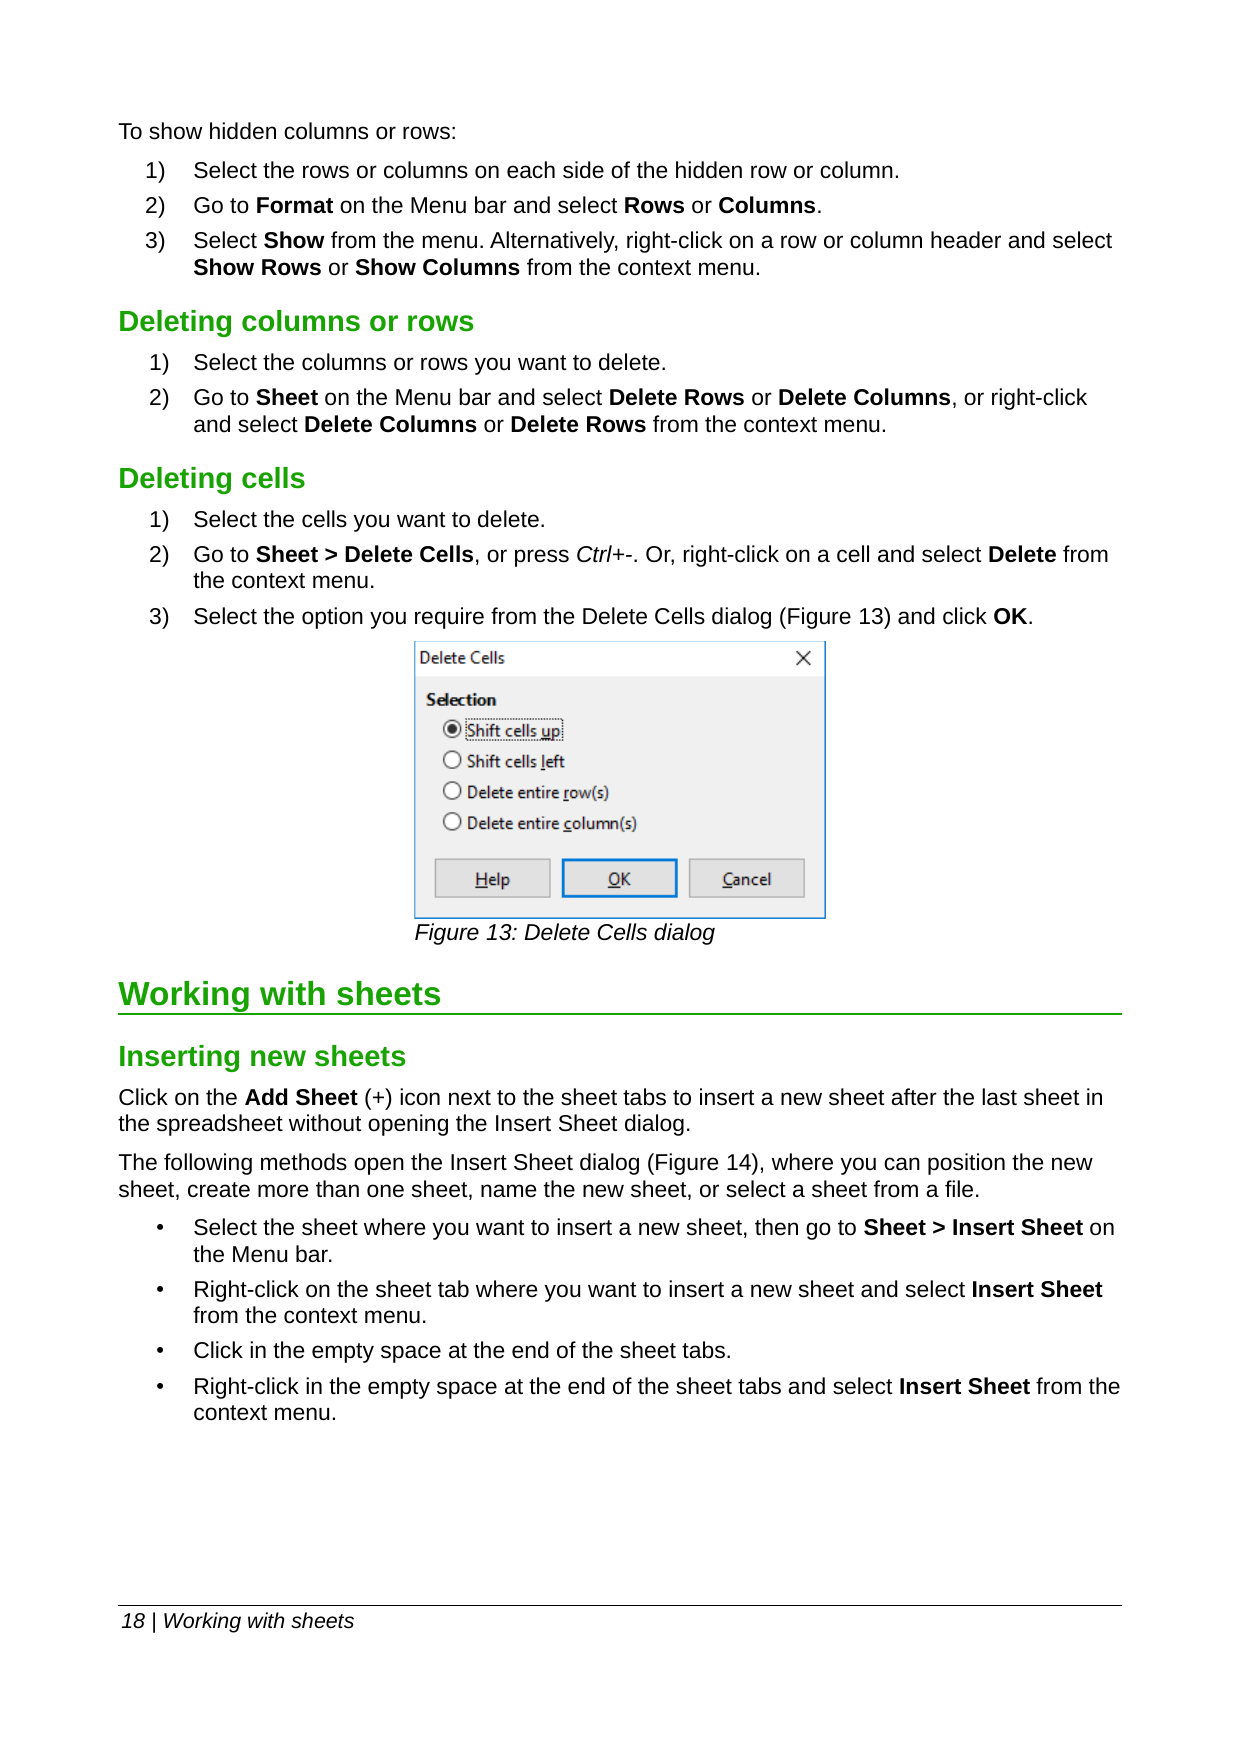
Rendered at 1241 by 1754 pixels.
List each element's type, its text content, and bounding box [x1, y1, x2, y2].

list Select the rows or columns on each side of the hidden row or column. [165, 157, 1122, 183]
list Select the columns or rows you want to delete. [169, 349, 1122, 375]
list Select the cells you want to delete. [169, 506, 1122, 532]
text Click on the Add Sheet (+) icon next to the sheet tabs to insert a new sheet after the last sheet in the spreadsheet without opening the Insert Sheet dialog. [118, 1084, 1122, 1137]
list Select Show from the menu. Alternatively, right-click on a row or column header and select Show Rows or Show Columns from the context menu. [165, 227, 1122, 280]
list Select the sheet where you want to insert a new sheet, then go to Sheet > Insert Sheet on the Menu bar. [156, 1214, 1122, 1267]
list Go to Sheet on the Menu bar and select Delete Rows or Delete Columns, or right-click and select Delete Columns or Delete Rows from the context menu. [169, 384, 1122, 437]
text Figure 13: Delete Cells dialog [414, 919, 826, 945]
list Click in the empty space at the end of the sheet tabs. [156, 1337, 1122, 1364]
list Go to Sheet > Delete Cells, or press Ctrl+-. Or, right-click on a cell and select Delete from the context menu. [169, 541, 1122, 594]
subtitle Deleting cells [118, 461, 1122, 494]
subtitle Working with sheets [118, 974, 1122, 1013]
list Right-click in the empty space at the end of the sheet tabs and select Insert Sheet from the context menu. [156, 1373, 1122, 1425]
list Right-click on the sheet tab where you want to insert a new sheet and select Insert Sheet from the context menu. [156, 1276, 1122, 1329]
picture [414, 641, 826, 919]
text The following methods open the Insert Sheet dialog (Figure 14), where you can position the new sheet, create more than one sheet, name the new sheet, or select a sheet from a file. [118, 1149, 1122, 1202]
list Select the option you require from the Delete Cells dialog (Figure 13) and click OK. [169, 603, 1122, 629]
list Go to Format on the Menu bar and select Rows or Columns. [165, 192, 1122, 218]
subtitle Inserting new sheets [118, 1039, 1122, 1072]
list To show hidden columns or rows: [118, 118, 1122, 144]
subtitle Deleting columns or rows [118, 304, 1122, 337]
